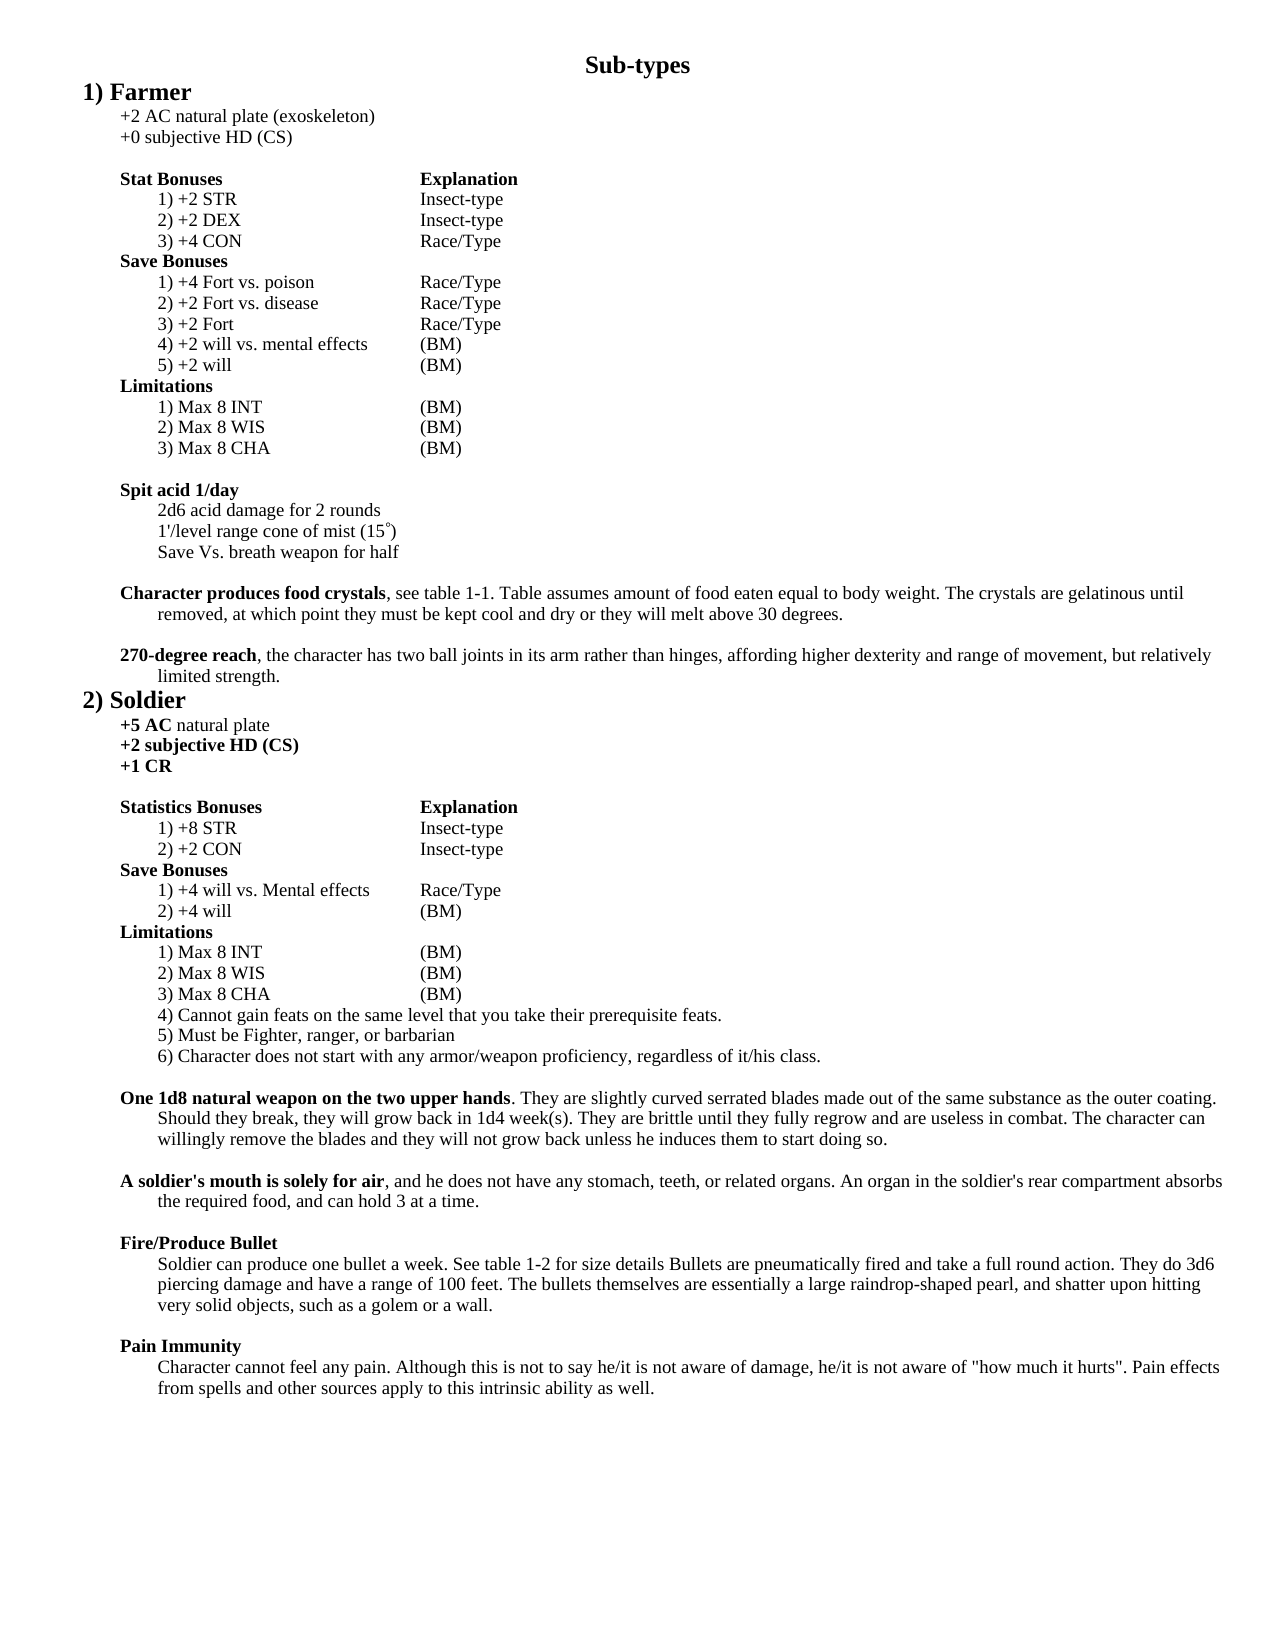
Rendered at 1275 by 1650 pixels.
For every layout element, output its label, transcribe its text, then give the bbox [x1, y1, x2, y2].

text 3) Max 8 CHA (BM) [157, 984, 1230, 1004]
text 6) Character does not start with any armor/weapon proficiency, regardless of it/his class. [157, 1046, 1230, 1067]
text +0 subjective HD (CS) [120, 127, 1230, 148]
text 1'/level range cone of mist (15) [157, 521, 1230, 541]
text 1) Max 8 INT (BM) [157, 942, 1230, 963]
text Character produces food crystals, see table 1-1. Table assumes amount of food eaten equal to body weight. The crystals are gelatinous until removed, at which point they must be kept cool and dry or they will melt above 30 degrees. [120, 583, 1230, 624]
text 2) Max 8 WIS (BM) [157, 417, 1230, 438]
text Pain Immunity [120, 1336, 1230, 1357]
text 2) Soldier [82, 687, 1230, 714]
text +1 CR [120, 756, 1230, 776]
text 1) +4 Fort vs. poison Race/Type [157, 272, 1230, 293]
text Save Vs. breath weapon for half [157, 541, 1230, 562]
text 270-degree reach, the character has two ball joints in its arm rather than hinges, affording higher dexterity and range of movement, but relatively limited strength. [120, 645, 1230, 687]
text +2 subjective HD (CS) [120, 735, 1230, 756]
text 3) +2 Fort Race/Type [157, 313, 1230, 334]
text 1) +8 STR Insect-type [157, 818, 1230, 839]
text 2) +4 will (BM) [157, 901, 1230, 922]
text Limitations [120, 922, 1230, 942]
text Stat Bonuses Explanation [120, 168, 1230, 189]
text Character cannot feel any pain. Although this is not to say he/it is not aware of damage, he/it is not aware of "how much it hurts". Pain effects from spells and other sources apply to this intrinsic ability as well. [157, 1357, 1230, 1398]
text 2) Max 8 WIS (BM) [157, 963, 1230, 984]
text Save Bonuses [120, 859, 1230, 880]
text 1) Max 8 INT (BM) [157, 396, 1230, 417]
text Spit acid 1/day [120, 479, 1230, 500]
text 2) +2 DEX Insect-type [157, 210, 1230, 231]
text 2d6 acid damage for 2 rounds [157, 500, 1230, 521]
text 5) Must be Fighter, ranger, or barbarian [157, 1025, 1230, 1046]
text Limitations [120, 376, 1230, 396]
text 1) +2 STR Insect-type [157, 189, 1230, 210]
text A soldier's mouth is solely for air, and he does not have any stomach, teeth, or related organs. An organ in the soldier's rear compartment absorbs the required food, and can hold 3 at a time. [120, 1170, 1230, 1212]
text One 1d8 natural weapon on the two upper hands. They are slightly curved serrated blades made out of the same substance as the outer coating. Should they break, they will grow back in 1d4 week(s). They are brittle until they fully regrow and are useless in combat. The character can willingly remove the blades and they will not grow back unless he induces them to start doing so. [120, 1087, 1230, 1149]
text 4) Cannot gain feats on the same level that you take their prerequisite feats. [157, 1004, 1230, 1025]
text 2) +2 Fort vs. disease Race/Type [157, 293, 1230, 313]
text 1) Farmer [82, 78, 1230, 106]
text +5 AC natural plate [120, 714, 1230, 735]
text Fire/Produce Bullet [120, 1232, 1230, 1253]
text Soldier can produce one bullet a week. See table 1-2 for size details Bullets are pneumatically fired and take a full round action. They do 3d6 piercing damage and have a range of 100 feet. The bullets themselves are essentially a large raindrop-shaped pearl, and shatter upon hitting very solid objects, such as a golem or a wall. [157, 1253, 1230, 1315]
text 1) +4 will vs. Mental effects Race/Type [157, 880, 1230, 901]
text Statistics Bonuses Explanation [120, 797, 1230, 818]
text +2 AC natural plate (exoskeleton) [120, 106, 1230, 127]
text 5) +2 will (BM) [157, 355, 1230, 376]
text Sub-types [45, 51, 1230, 78]
text 2) +2 CON Insect-type [157, 839, 1230, 859]
text 3) Max 8 CHA (BM) [157, 438, 1230, 458]
text 3) +4 CON Race/Type [157, 231, 1230, 251]
text Save Bonuses [120, 251, 1230, 272]
text 4) +2 will vs. mental effects (BM) [157, 334, 1230, 355]
